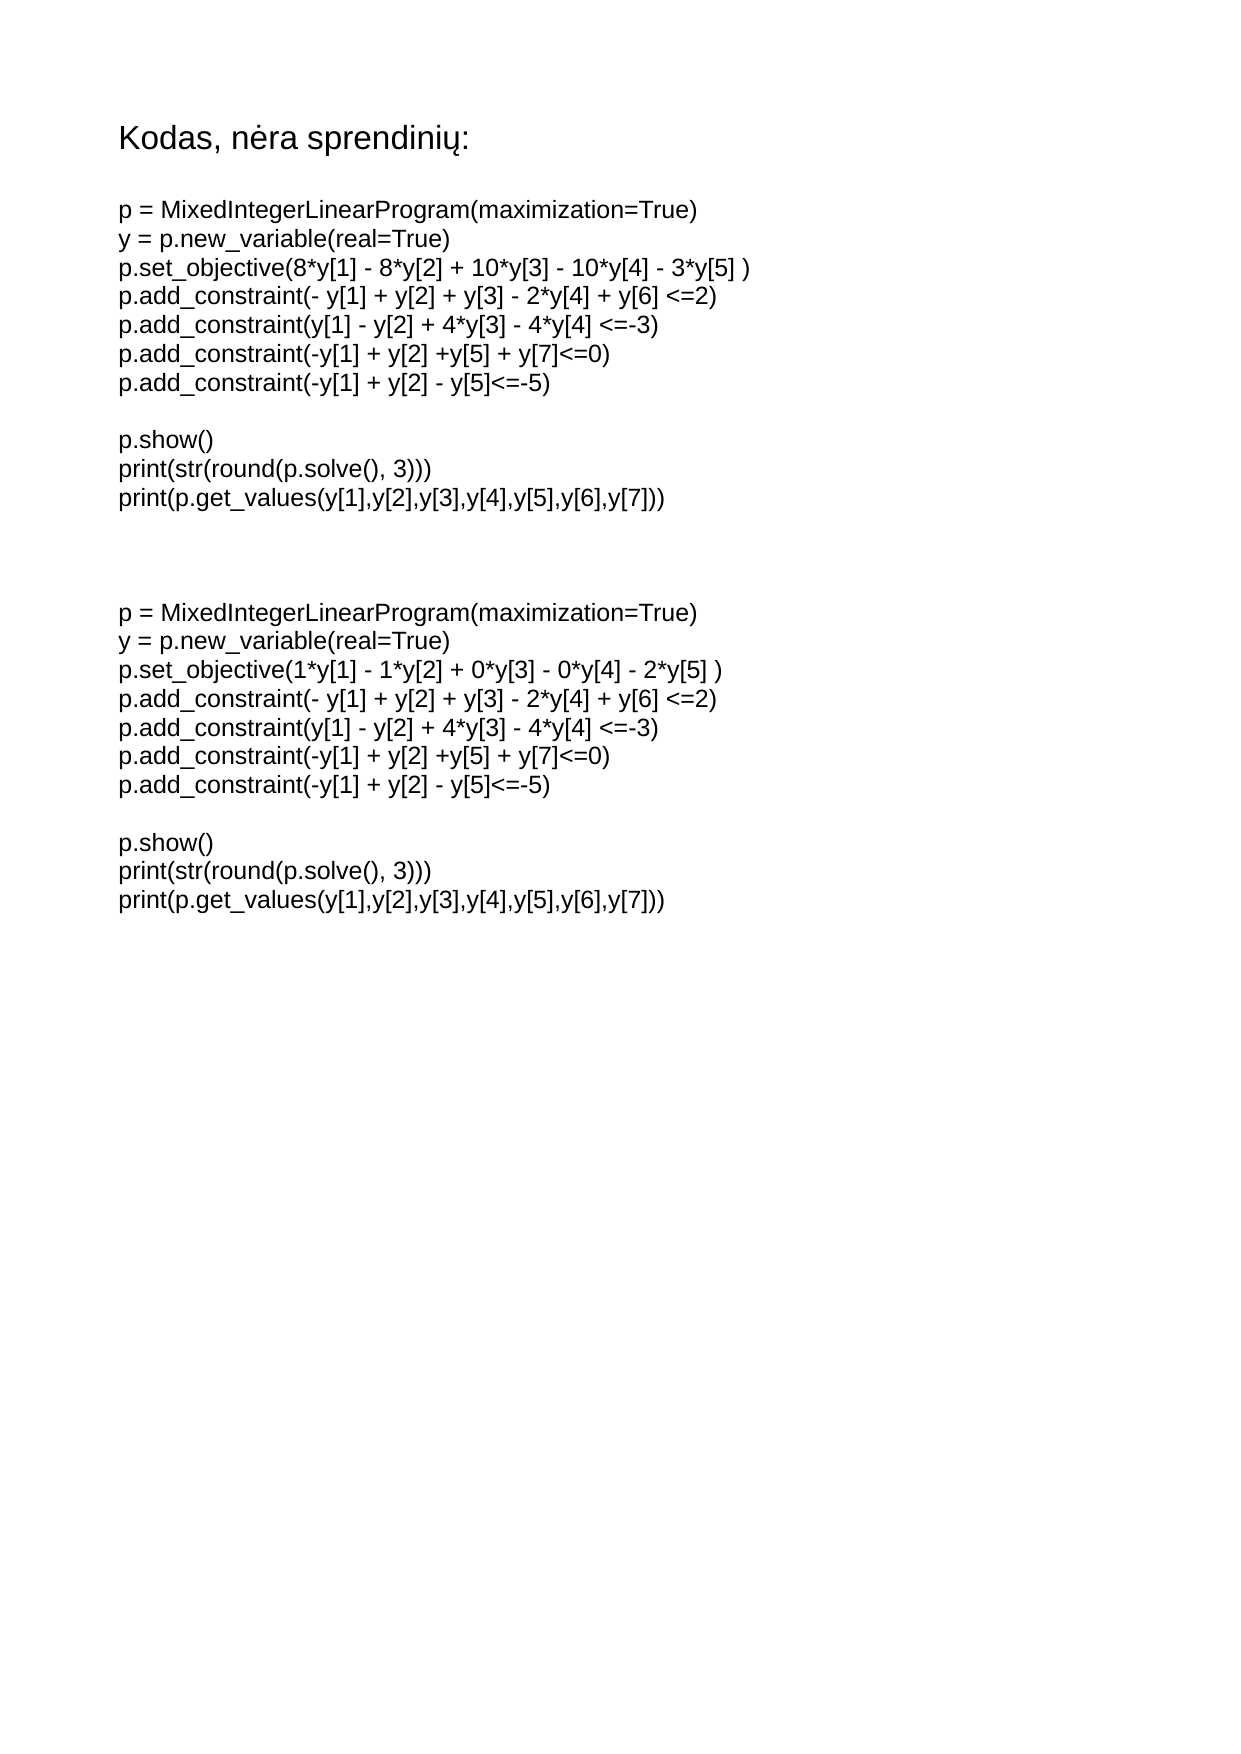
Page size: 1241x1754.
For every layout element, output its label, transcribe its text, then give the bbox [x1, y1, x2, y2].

text p.show() [118, 827, 1122, 856]
text p.show() [118, 425, 1122, 454]
text Kodas, nėra sprendinių: [118, 118, 1122, 157]
text p = MixedIntegerLinearProgram(maximization=True) [118, 597, 1122, 626]
text print(str(round(p.solve(), 3))) [118, 454, 1122, 482]
text p.add_constraint(-y[1] + y[2] - y[5]<=-5) [118, 770, 1122, 799]
text p.add_constraint(-y[1] + y[2] +y[5] + y[7]<=0) [118, 339, 1122, 367]
text y = p.new_variable(real=True) [118, 626, 1122, 655]
text p.add_constraint(y[1] - y[2] + 4*y[3] - 4*y[4] <=-3) [118, 712, 1122, 741]
text p.add_constraint(y[1] - y[2] + 4*y[3] - 4*y[4] <=-3) [118, 310, 1122, 339]
text y = p.new_variable(real=True) [118, 224, 1122, 252]
text p = MixedIntegerLinearProgram(maximization=True) [118, 195, 1122, 224]
text print(p.get_values(y[1],y[2],y[3],y[4],y[5],y[6],y[7])) [118, 482, 1122, 511]
text p.add_constraint(-y[1] + y[2] +y[5] + y[7]<=0) [118, 741, 1122, 770]
text p.set_objective(8*y[1] - 8*y[2] + 10*y[3] - 10*y[4] - 3*y[5] ) [118, 252, 1122, 281]
text print(p.get_values(y[1],y[2],y[3],y[4],y[5],y[6],y[7])) [118, 885, 1122, 914]
text p.add_constraint(- y[1] + y[2] + y[3] - 2*y[4] + y[6] <=2) [118, 281, 1122, 310]
text p.set_objective(1*y[1] - 1*y[2] + 0*y[3] - 0*y[4] - 2*y[5] ) [118, 655, 1122, 684]
text print(str(round(p.solve(), 3))) [118, 856, 1122, 885]
text p.add_constraint(- y[1] + y[2] + y[3] - 2*y[4] + y[6] <=2) [118, 684, 1122, 712]
text p.add_constraint(-y[1] + y[2] - y[5]<=-5) [118, 367, 1122, 396]
